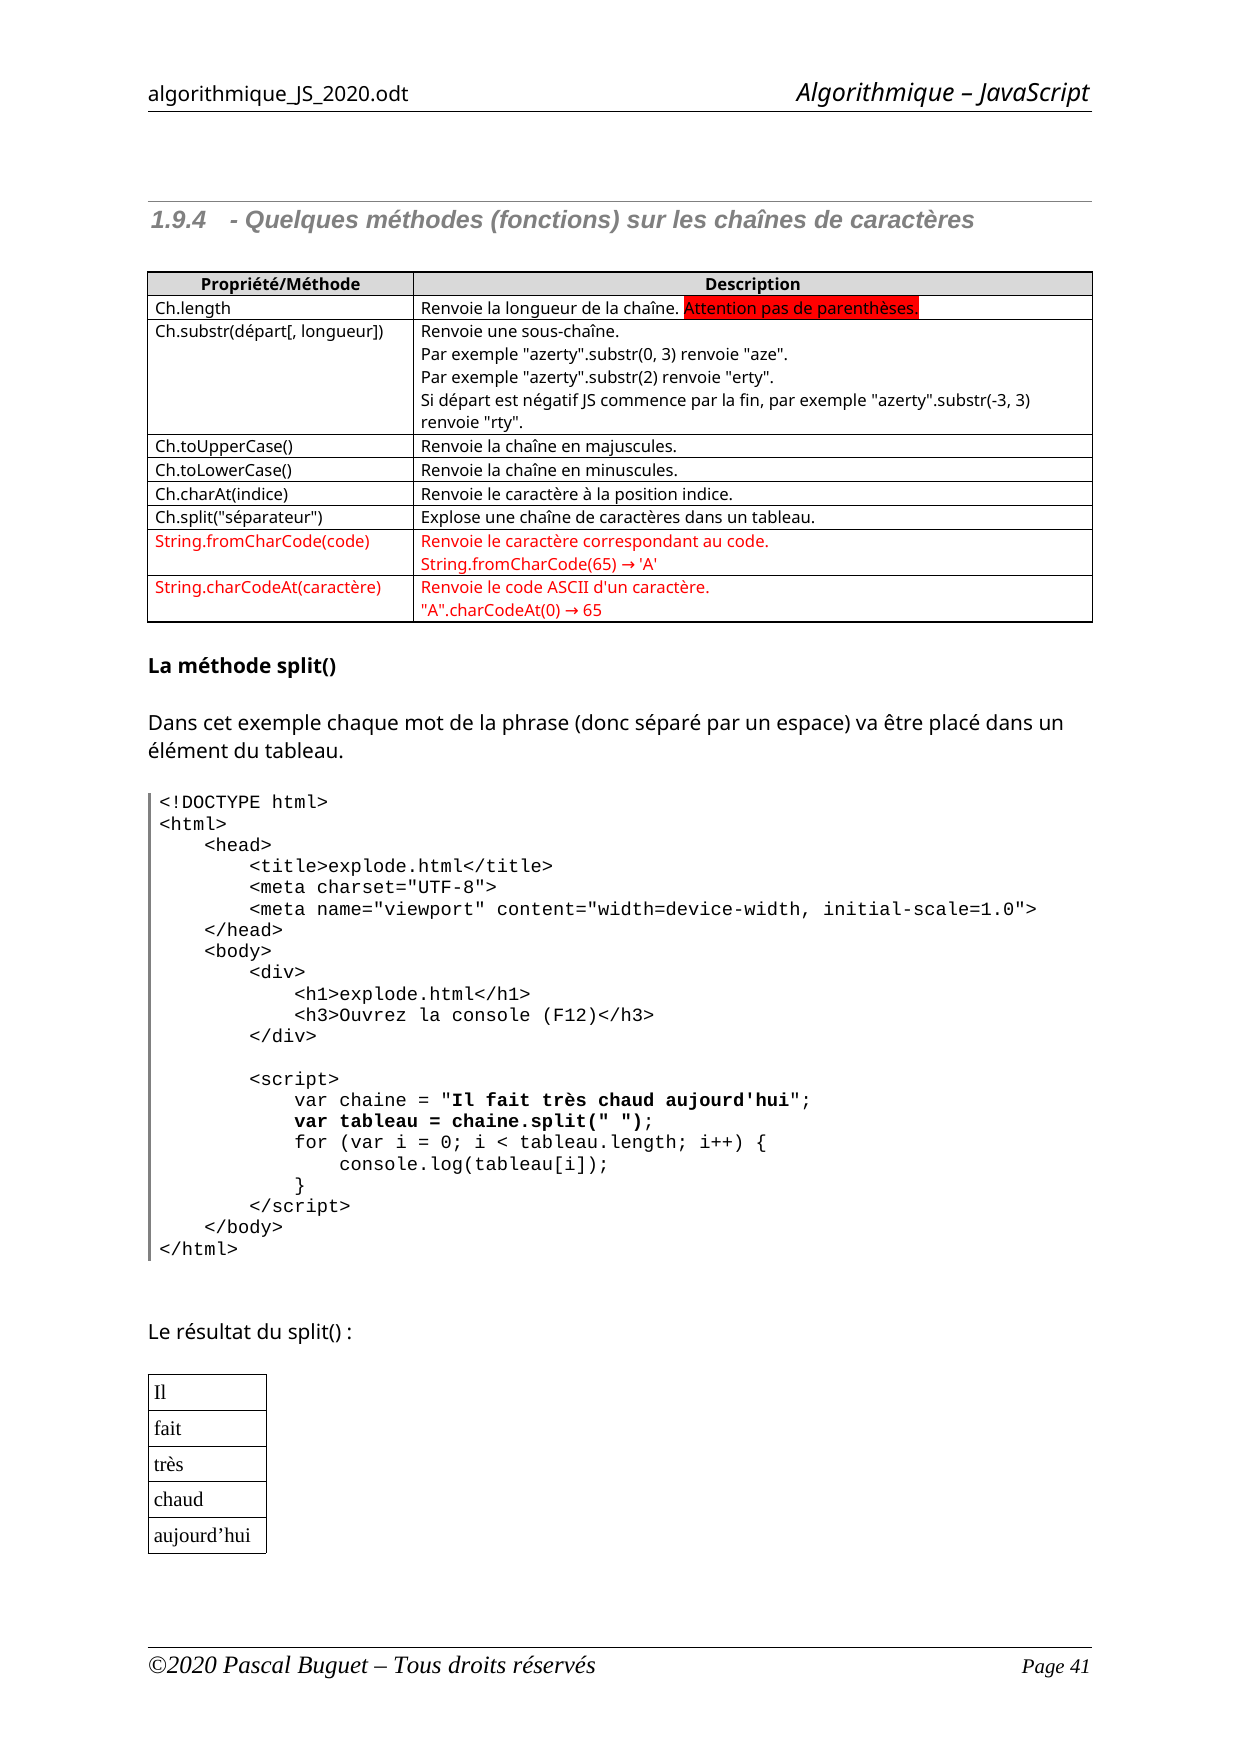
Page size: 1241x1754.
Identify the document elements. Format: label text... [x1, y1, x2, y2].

text <!DOCTYPE html> [151, 793, 1092, 814]
table_cell Renvoie la chaîne en majuscules. [414, 435, 1092, 457]
text for (var i = 0; i < tableau.length; i++) { [151, 1133, 1092, 1154]
text <div> [151, 963, 1092, 984]
table_cell Renvoie le caractère à la position indice. [414, 482, 1092, 505]
table_cell fait [149, 1411, 266, 1446]
table_header Propriété/Méthode [148, 273, 413, 295]
text Dans cet exemple chaque mot de la phrase (donc séparé par un espace) va être placé dans un élément du tableau. [148, 708, 1092, 765]
table_cell Renvoie une sous-chaîne. Par exemple "azerty".substr(0, 3) renvoie "aze". Par exemple "azerty".substr(2) renvoie "erty". Si départ est négatif JS commence par la fin, par exemple "azerty".substr(-3, 3) renvoie "rty". [414, 320, 1092, 433]
text <h1>explode.html</h1> [151, 984, 1092, 1006]
text Le résultat du split() : [148, 1317, 1092, 1346]
text <meta name="viewport" content="width=device-width, initial-scale=1.0"> [151, 899, 1092, 921]
table_cell Renvoie la chaîne en minuscules. [414, 458, 1092, 481]
text <html> [151, 814, 1092, 836]
table_cell Renvoie le code ASCII d'un caractère. "A".charCodeAt(0) → 65 [414, 576, 1092, 621]
table_cell String.charCodeAt(caractère) [148, 576, 413, 621]
text La méthode split() [148, 651, 1092, 679]
text <head> [151, 836, 1092, 857]
text </div> [151, 1027, 1092, 1048]
table_cell Renvoie le caractère correspondant au code. String.fromCharCode(65) → 'A' [414, 530, 1092, 575]
table_cell chaud [149, 1482, 266, 1517]
text <h3>Ouvrez la console (F12)</h3> [151, 1006, 1092, 1027]
table_cell Ch.toLowerCase() [148, 458, 413, 481]
text } [151, 1176, 1092, 1197]
table_cell Ch.charAt(indice) [148, 482, 413, 505]
table_cell Explose une chaîne de caractères dans un tableau. [414, 506, 1092, 528]
subtitle - Quelques méthodes (fonctions) sur les chaînes de caractères [148, 202, 1092, 237]
text var chaine = "Il fait très chaud aujourd'hui"; [151, 1091, 1092, 1112]
text </body> [151, 1218, 1092, 1239]
text <meta charset="UTF-8"> [151, 878, 1092, 899]
text </head> [151, 921, 1092, 942]
text <title>explode.html</title> [151, 857, 1092, 878]
table_cell Ch.toUpperCase() [148, 435, 413, 457]
text </script> [151, 1197, 1092, 1218]
text console.log(tableau[i]); [151, 1154, 1092, 1176]
table_cell très [149, 1447, 266, 1481]
table_cell aujourd’hui [149, 1518, 266, 1552]
table_cell Ch.length [148, 296, 413, 319]
text </html> [151, 1239, 1092, 1261]
text <body> [151, 942, 1092, 963]
table_cell Ch.substr(départ[, longueur]) [148, 320, 413, 433]
table_cell Renvoie la longueur de la chaîne. Attention pas de parenthèses. [414, 296, 1092, 319]
table_header Il [149, 1375, 266, 1410]
table_header Description [414, 273, 1092, 295]
text <script> [151, 1069, 1092, 1091]
text var tableau = chaine.split(" "); [151, 1112, 1092, 1133]
table_cell String.fromCharCode(code) [148, 530, 413, 575]
table_cell Ch.split("séparateur") [148, 506, 413, 528]
